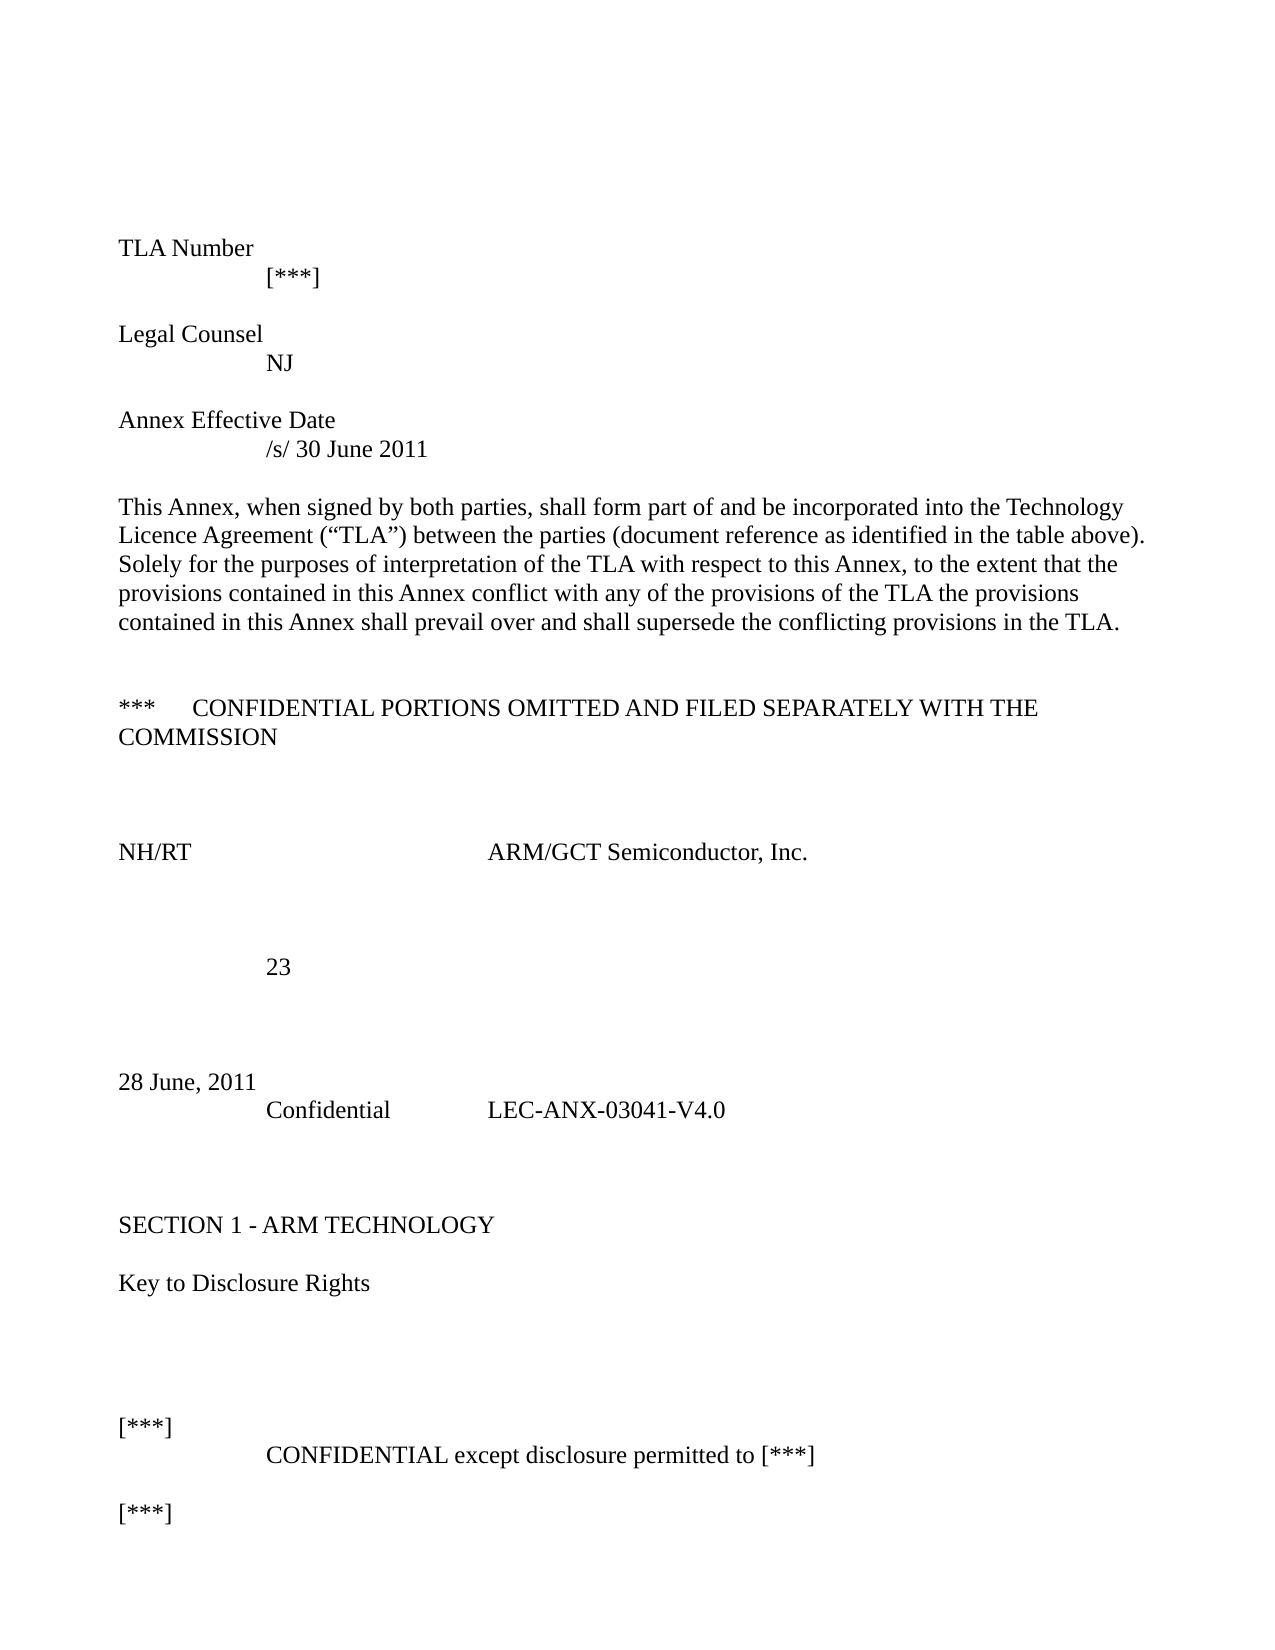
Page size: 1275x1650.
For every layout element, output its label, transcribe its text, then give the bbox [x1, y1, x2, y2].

text [***] [118, 1412, 1157, 1441]
text 28 June, 2011 [118, 1067, 1157, 1096]
text NH/RT ARM/GCT Semiconductor, Inc. [118, 837, 1157, 866]
text 23 [118, 952, 1157, 981]
text /s/ 30 June 2011 [118, 434, 1157, 463]
text [***] [118, 1498, 1157, 1527]
text Legal Counsel [118, 319, 1157, 348]
text NJ [118, 348, 1157, 377]
text Key to Disclosure Rights [118, 1268, 1157, 1297]
text This Annex, when signed by both parties, shall form part of and be incorporated into the Technology Licence Agreement (“TLA”) between the parties (document reference as identified in the table above). Solely for the purposes of interpretation of the TLA with respect to this Annex, to the extent that the provisions contained in this Annex conflict with any of the provisions of the TLA the provisions contained in this Annex shall prevail over and shall supersede the conflicting provisions in the TLA. [118, 492, 1157, 636]
text *** CONFIDENTIAL PORTIONS OMITTED AND FILED SEPARATELY WITH THE COMMISSION [118, 693, 1157, 751]
text Confidential LEC-ANX-03041-V4.0 [118, 1096, 1157, 1124]
text SECTION 1 - ARM TECHNOLOGY [118, 1211, 1157, 1239]
text TLA Number [118, 233, 1157, 262]
text Annex Effective Date [118, 406, 1157, 434]
text [***] [118, 262, 1157, 291]
text CONFIDENTIAL except disclosure permitted to [***] [118, 1441, 1157, 1469]
